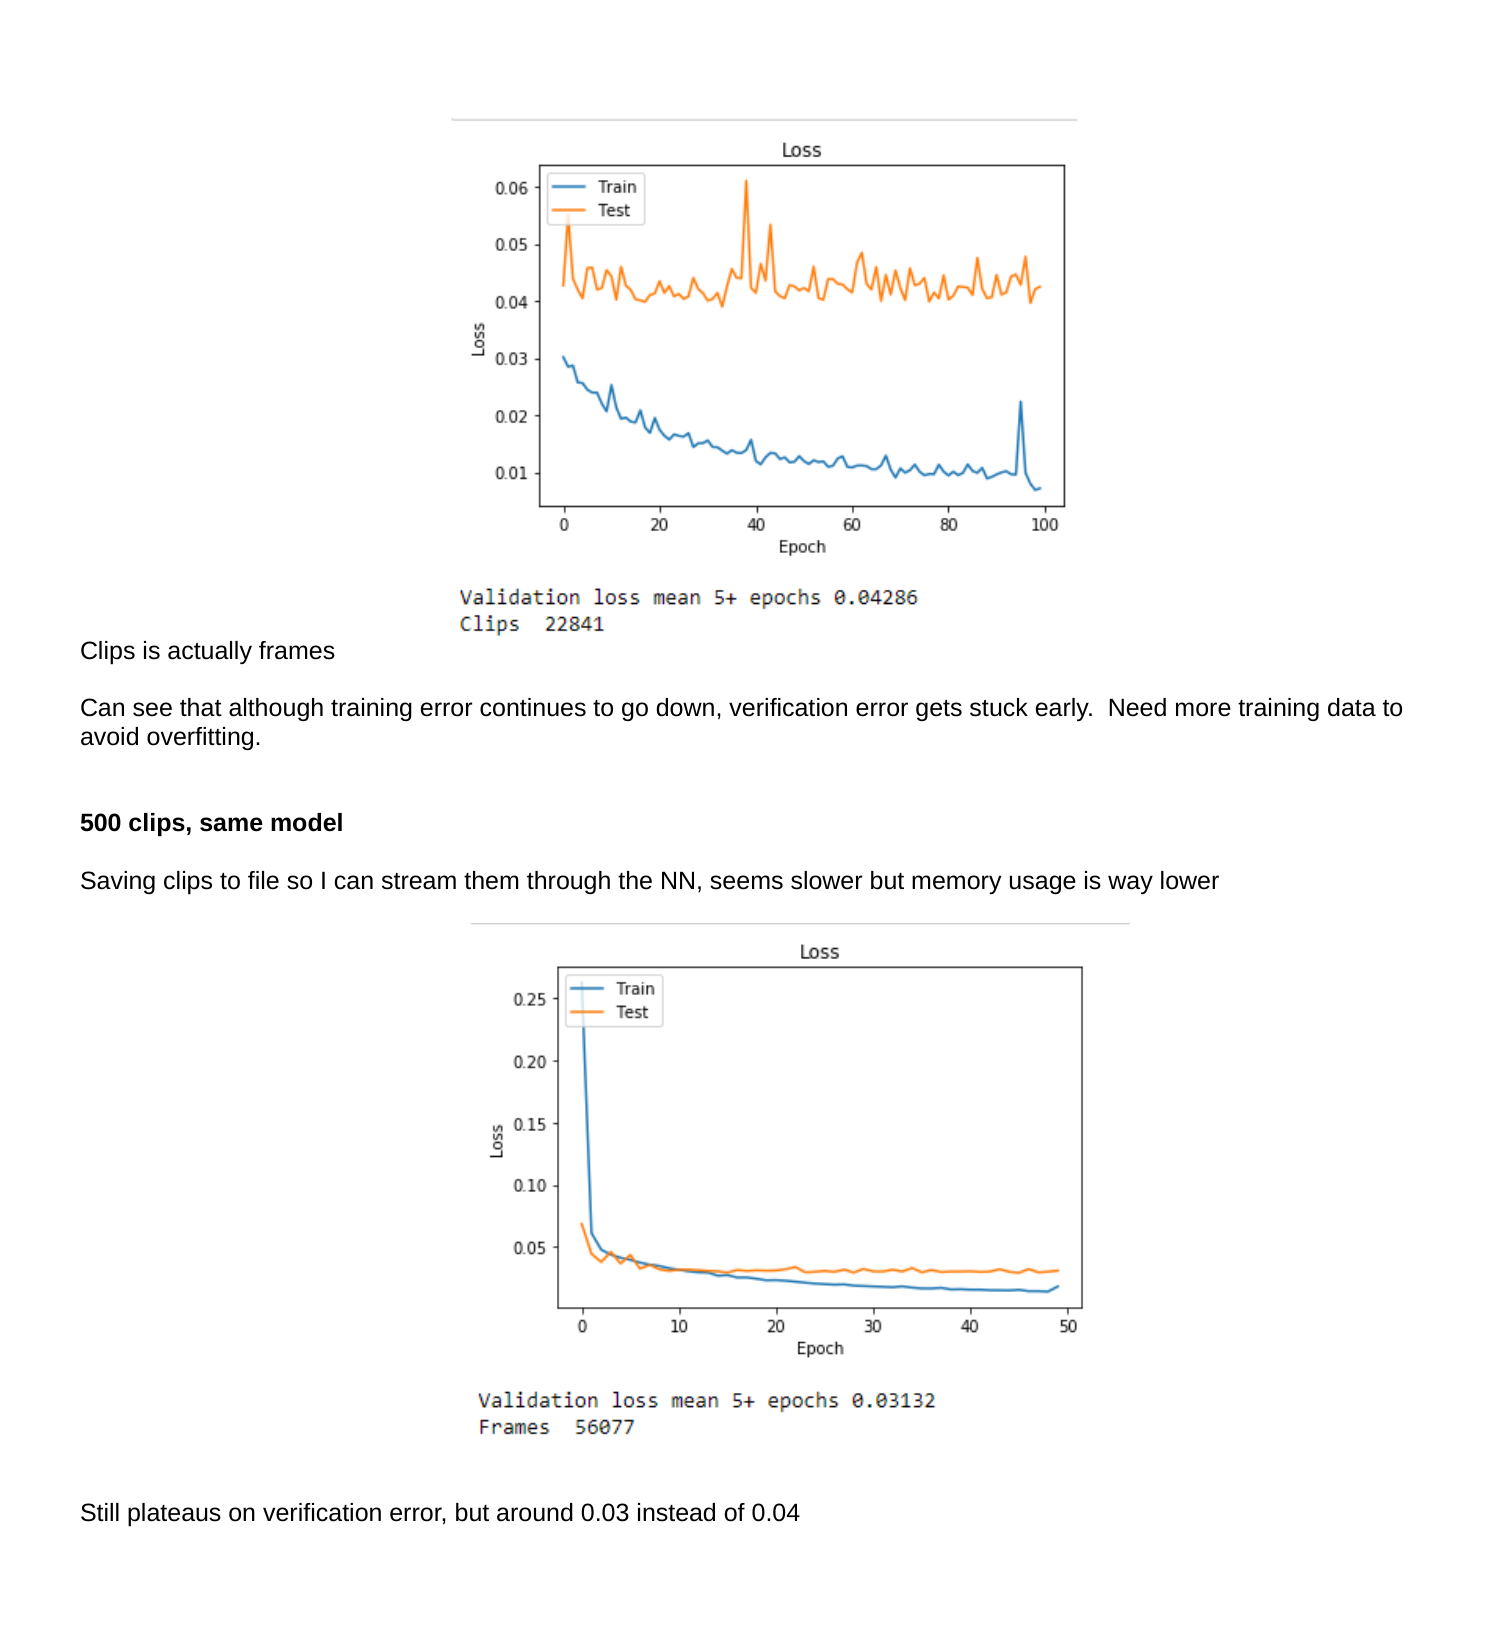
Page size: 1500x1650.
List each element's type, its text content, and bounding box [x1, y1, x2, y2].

text Saving clips to file so I can stream them through the NN, seems slower but memory usage is way lower [80, 866, 1448, 894]
text [1078, 636, 1448, 664]
picture [398, 923, 1130, 1453]
picture [450, 118, 1078, 664]
text 500 clips, same model [80, 808, 1448, 837]
text Clips is actually frames [80, 636, 450, 664]
text Can see that although training error continues to go down, verification error gets stuck early. Need more training data to avoid overfitting. [80, 693, 1448, 751]
text Still plateaus on verification error, but around 0.03 instead of 0.04 [80, 1498, 1448, 1527]
